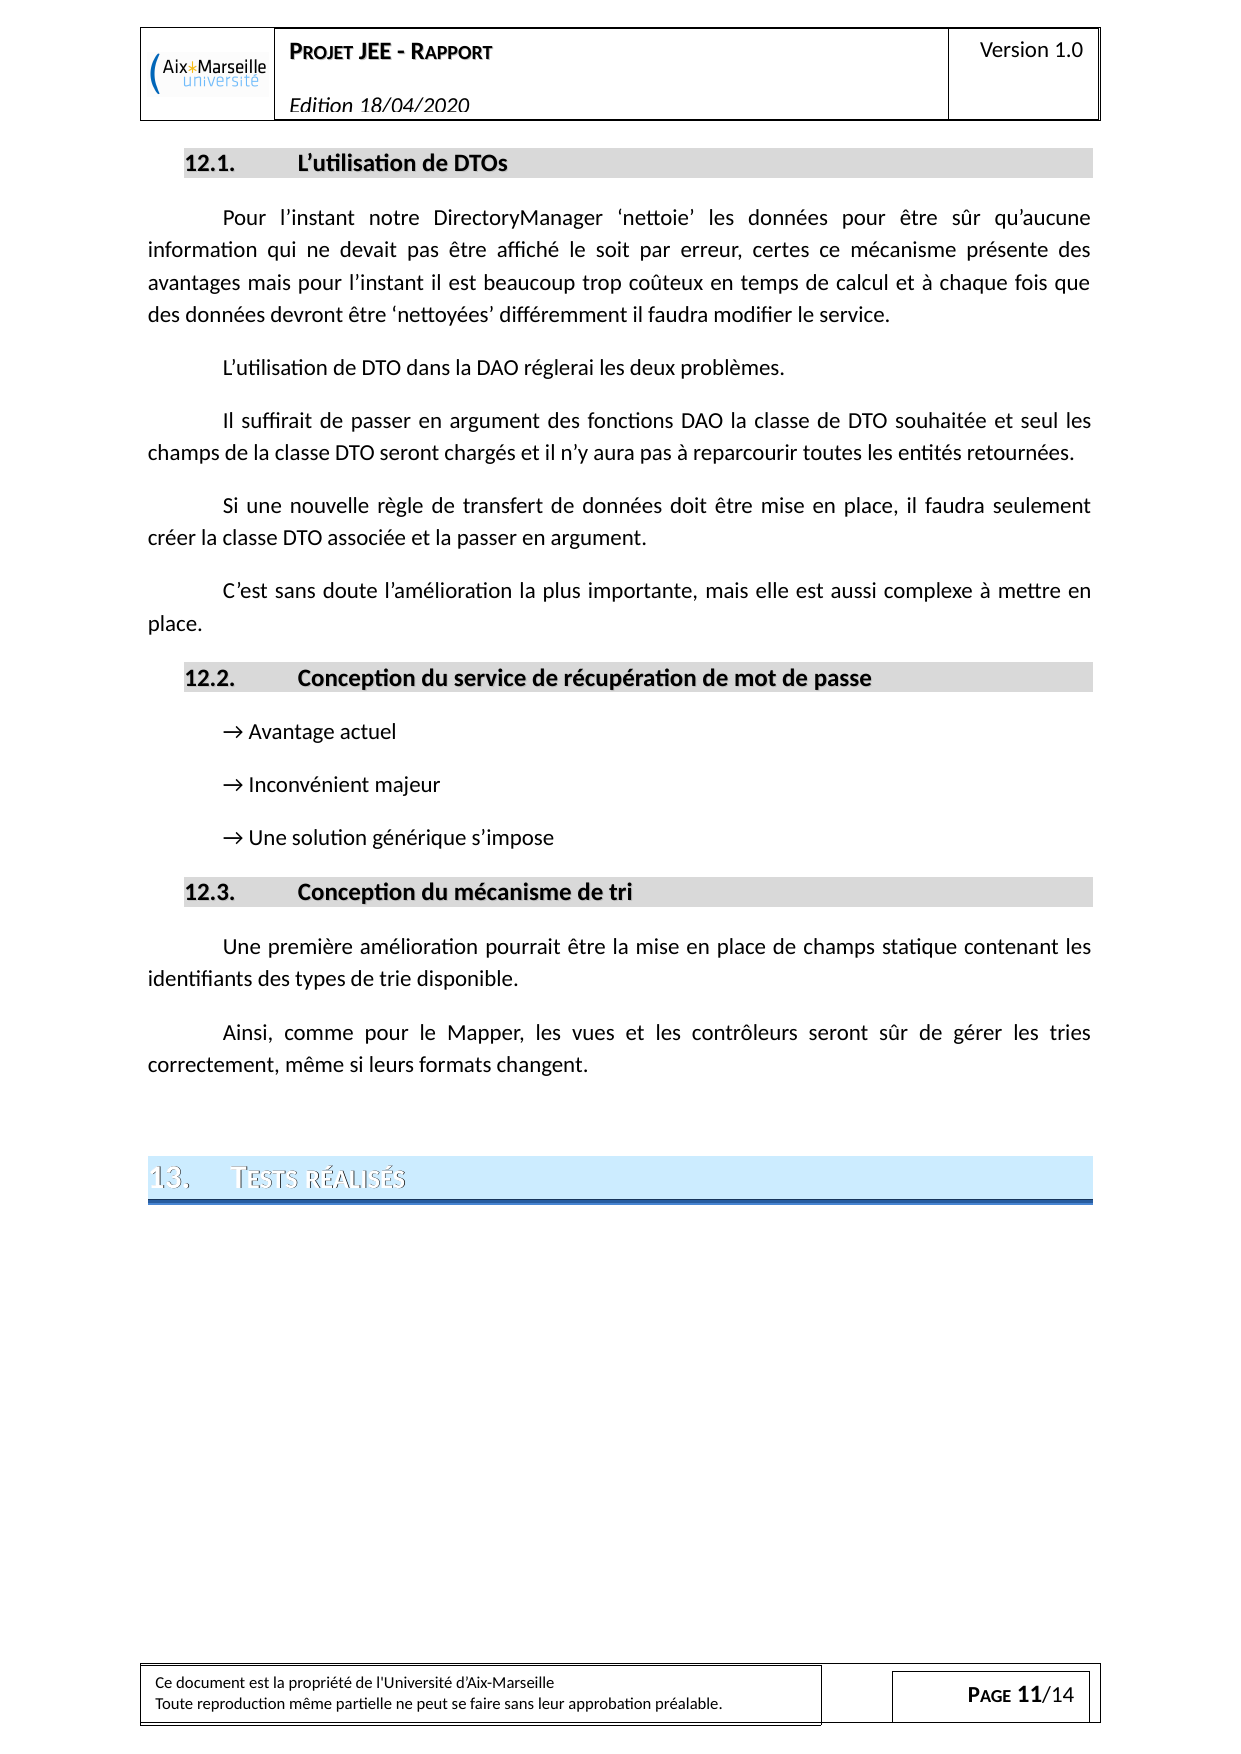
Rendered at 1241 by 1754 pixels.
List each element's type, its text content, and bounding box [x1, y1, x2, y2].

text L’utilisation de DTO dans la DAO réglerai les deux problèmes. [148, 353, 1093, 381]
picture [147, 52, 269, 97]
list Conception du mécanisme de tri [184, 877, 1093, 907]
text Il suffirait de passer en argument des fonctions DAO la classe de DTO souhaitée et seul les champs de la classe DTO seront chargés et il n’y aura pas à reparcourir toutes les entités retournées. [148, 406, 1093, 466]
text Ainsi, comme pour le Mapper, les vues et les contrôleurs seront sûr de gérer les tries correctement, même si leurs formats changent. [148, 1018, 1093, 1078]
text Une première amélioration pourrait être la mise en place de champs statique contenant les identifiants des types de trie disponible. [148, 932, 1093, 993]
text → Une solution générique s’impose [148, 823, 1093, 852]
text → Inconvénient majeur [148, 771, 1093, 798]
text Si une nouvelle règle de transfert de données doit être mise en place, il faudra seulement créer la classe DTO associée et la passer en argument. [148, 491, 1093, 551]
text C’est sans doute l’amélioration la plus importante, mais elle est aussi complexe à mettre en place. [148, 576, 1093, 637]
list Tests réalisés [148, 1156, 1093, 1199]
list Conception du service de récupération de mot de passe [184, 662, 1093, 692]
text → Avantage actuel [148, 717, 1093, 746]
list L’utilisation de DTOs [184, 148, 1093, 178]
text Pour l’instant notre DirectoryManager ‘nettoie’ les données pour être sûr qu’aucune information qui ne devait pas être affiché le soit par erreur, certes ce mécanisme présente des avantages mais pour l’instant il est beaucoup trop coûteux en temps de calcul et à chaque fois que des données devront être ‘nettoyées’ différemment il faudra modifier le service. [148, 203, 1093, 328]
